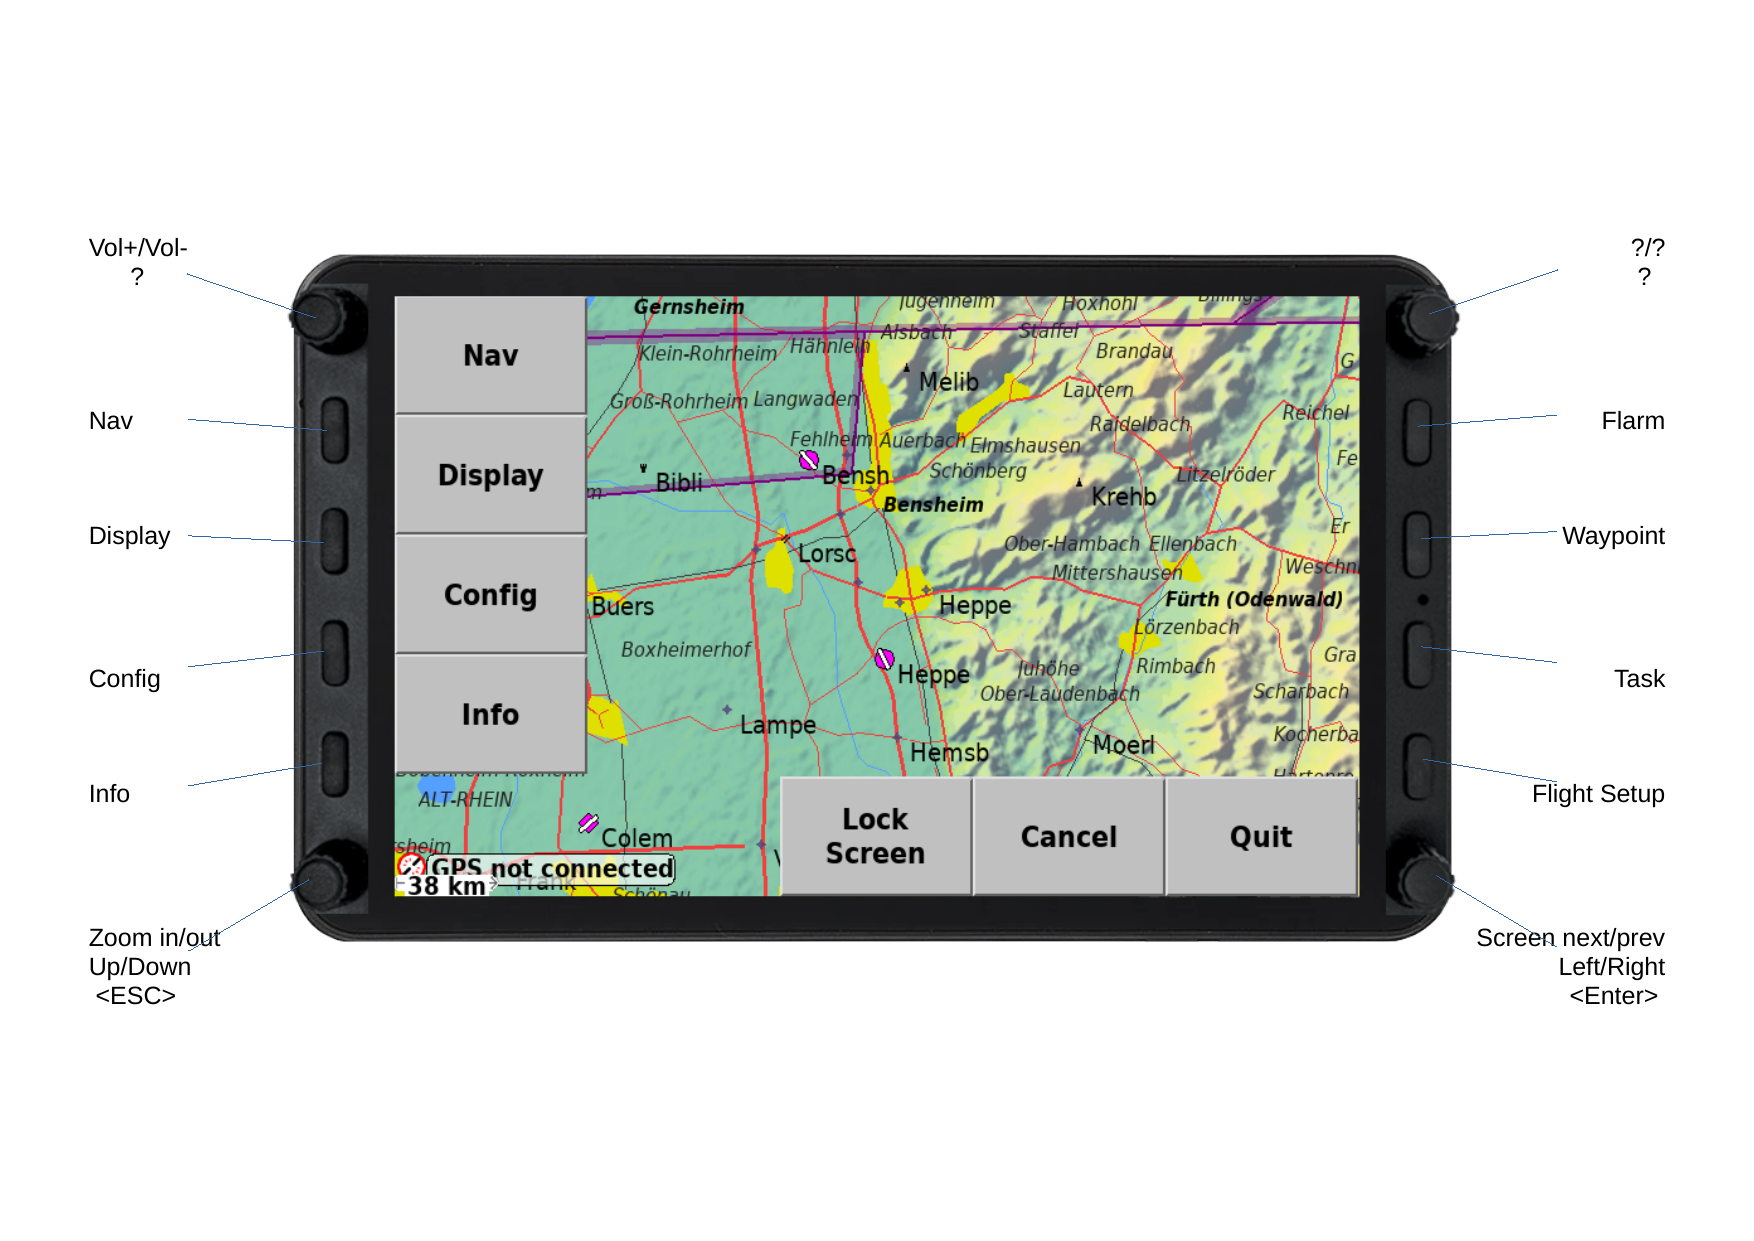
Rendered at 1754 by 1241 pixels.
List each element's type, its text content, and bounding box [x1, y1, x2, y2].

text Nav [88, 406, 221, 434]
text Task [1512, 664, 1665, 693]
text <Enter> [1512, 981, 1665, 1009]
picture [221, 188, 1512, 1011]
text ? [1512, 262, 1665, 291]
text Flarm [1512, 406, 1665, 434]
text Flight Setup [1512, 779, 1665, 808]
text ?/? [1512, 233, 1665, 262]
text Display [88, 521, 221, 549]
text Vol+/Vol- [88, 233, 221, 262]
text <ESC> [88, 981, 221, 1009]
text Config [88, 664, 221, 693]
text Info [88, 779, 221, 808]
text Up/Down [88, 952, 221, 981]
text Waypoint [1512, 521, 1665, 549]
text Zoom in/out Screen next/prev [1512, 923, 1665, 952]
text Left/Right [1512, 952, 1665, 981]
text Zoom in/out Screen next/prev [88, 923, 221, 952]
text ? [88, 262, 221, 291]
